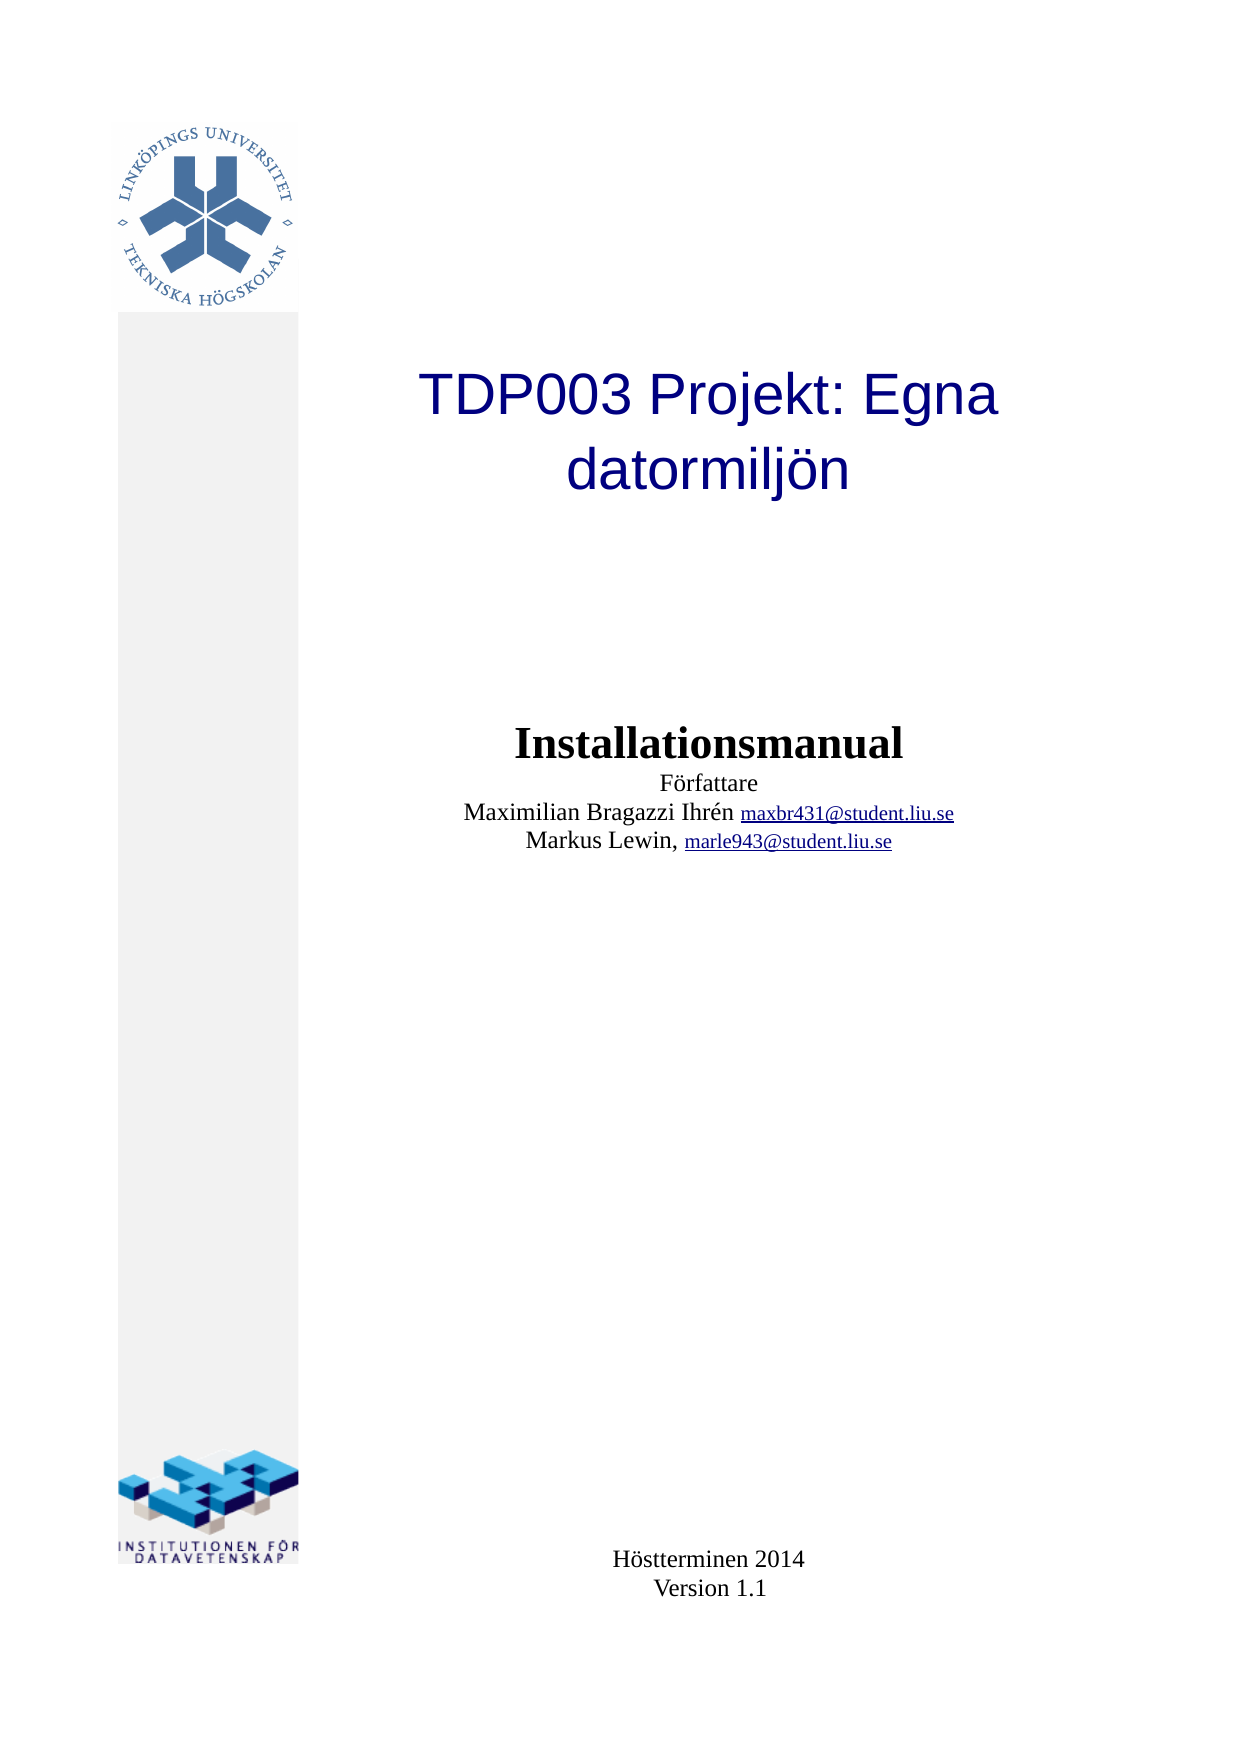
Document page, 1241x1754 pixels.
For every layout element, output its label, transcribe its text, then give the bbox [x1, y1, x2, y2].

text Höstterminen 2014 [295, 1544, 1122, 1573]
picture [118, 1449, 299, 1563]
title Installationsmanual [299, 715, 1122, 768]
picture [111, 122, 299, 312]
text Maximilian Bragazzi Ihrén maxbr431@student.liu.se [299, 797, 1122, 825]
title TDP003 Projekt: Egna datormiljön [299, 354, 1122, 504]
text Version 1.1 [298, 1573, 1122, 1602]
text Markus Lewin, marle943@student.liu.se [299, 825, 1122, 854]
text Författare [299, 768, 1122, 797]
